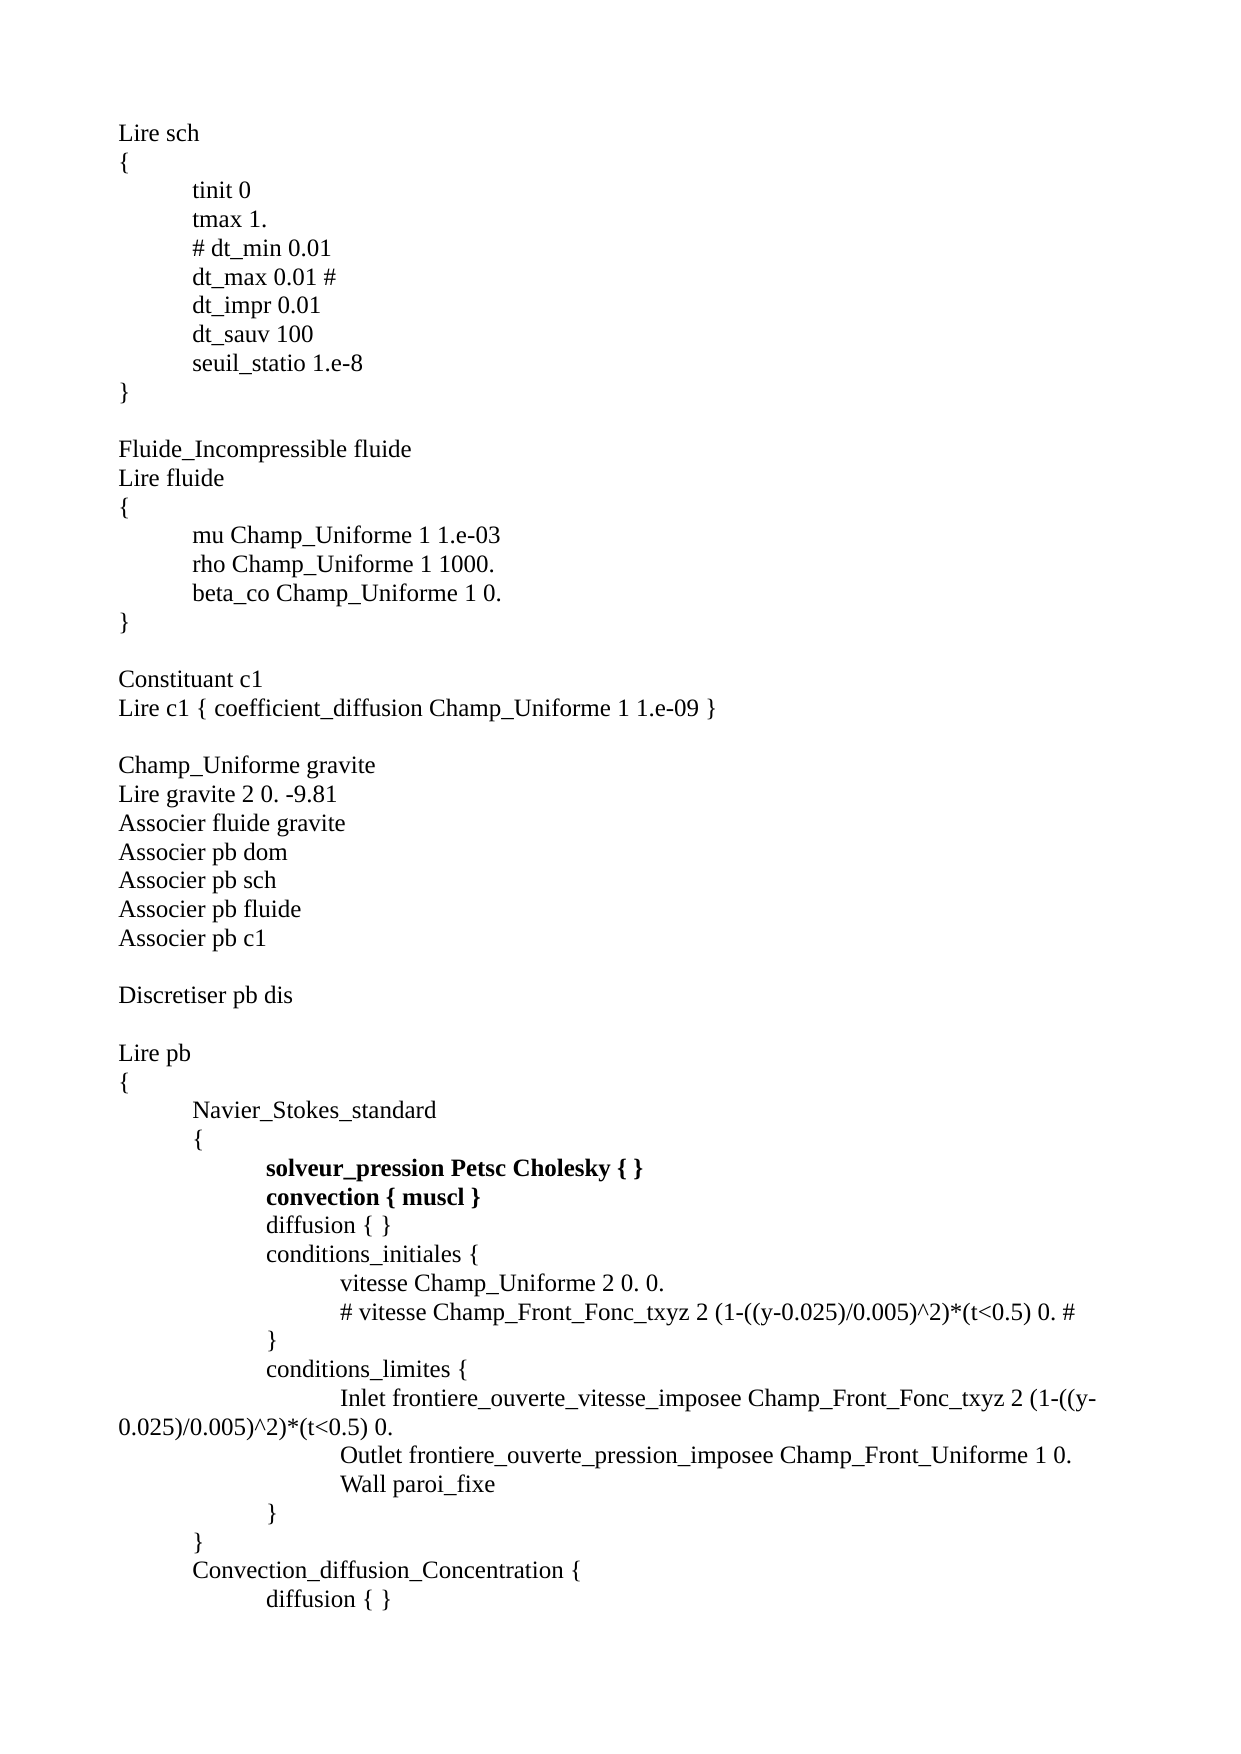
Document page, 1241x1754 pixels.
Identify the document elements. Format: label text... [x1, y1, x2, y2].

text } [118, 1527, 1122, 1556]
text Navier_Stokes_standard [118, 1096, 1122, 1124]
text conditions_initiales { [118, 1239, 1122, 1268]
text diffusion { } [118, 1584, 1122, 1613]
text solveur_pression Petsc Cholesky { } [118, 1153, 1122, 1182]
text Associer pb fluide [118, 894, 1122, 923]
text Constituant c1 [118, 664, 1122, 693]
text Lire fluide [118, 463, 1122, 492]
text dt_max 0.01 # [118, 262, 1122, 291]
text Fluide_Incompressible fluide [118, 434, 1122, 463]
text seuil_statio 1.e-8 [118, 348, 1122, 377]
text { [118, 147, 1122, 176]
text Lire gravite 2 0. -9.81 [118, 779, 1122, 808]
text dt_impr 0.01 [118, 291, 1122, 319]
text Wall paroi_fixe [118, 1469, 1122, 1498]
text Lire sch [118, 118, 1122, 147]
text Associer fluide gravite [118, 808, 1122, 837]
text Discretiser pb dis [118, 981, 1122, 1009]
text } [118, 1498, 1122, 1527]
text Lire c1 { coefficient_diffusion Champ_Uniforme 1 1.e-09 } [118, 693, 1122, 722]
text convection { muscl } [118, 1182, 1122, 1211]
text Outlet frontiere_ouverte_pression_imposee Champ_Front_Uniforme 1 0. [118, 1441, 1122, 1469]
text tmax 1. [118, 204, 1122, 233]
text } [118, 377, 1122, 406]
text dt_sauv 100 [118, 319, 1122, 348]
text Convection_diffusion_Concentration { [118, 1556, 1122, 1584]
text } [118, 607, 1122, 636]
text vitesse Champ_Uniforme 2 0. 0. [118, 1268, 1122, 1297]
text # dt_min 0.01 [118, 233, 1122, 262]
text mu Champ_Uniforme 1 1.e-03 [118, 521, 1122, 549]
text rho Champ_Uniforme 1 1000. [118, 549, 1122, 578]
text Champ_Uniforme gravite [118, 751, 1122, 779]
text Associer pb dom [118, 837, 1122, 866]
text Associer pb c1 [118, 923, 1122, 952]
text { [118, 492, 1122, 521]
text beta_co Champ_Uniforme 1 0. [118, 578, 1122, 607]
text Associer pb sch [118, 866, 1122, 894]
text # vitesse Champ_Front_Fonc_txyz 2 (1-((y-0.025)/0.005)^2)*(t<0.5) 0. # [118, 1297, 1122, 1326]
text } [118, 1326, 1122, 1354]
text { [118, 1067, 1122, 1096]
text Inlet frontiere_ouverte_vitesse_imposee Champ_Front_Fonc_txyz 2 (1-((y-0.025)/0.005)^2)*(t<0.5) 0. [118, 1383, 1122, 1441]
text diffusion { } [118, 1211, 1122, 1239]
text { [118, 1124, 1122, 1153]
text conditions_limites { [118, 1354, 1122, 1383]
text Lire pb [118, 1038, 1122, 1067]
text tinit 0 [118, 176, 1122, 204]
